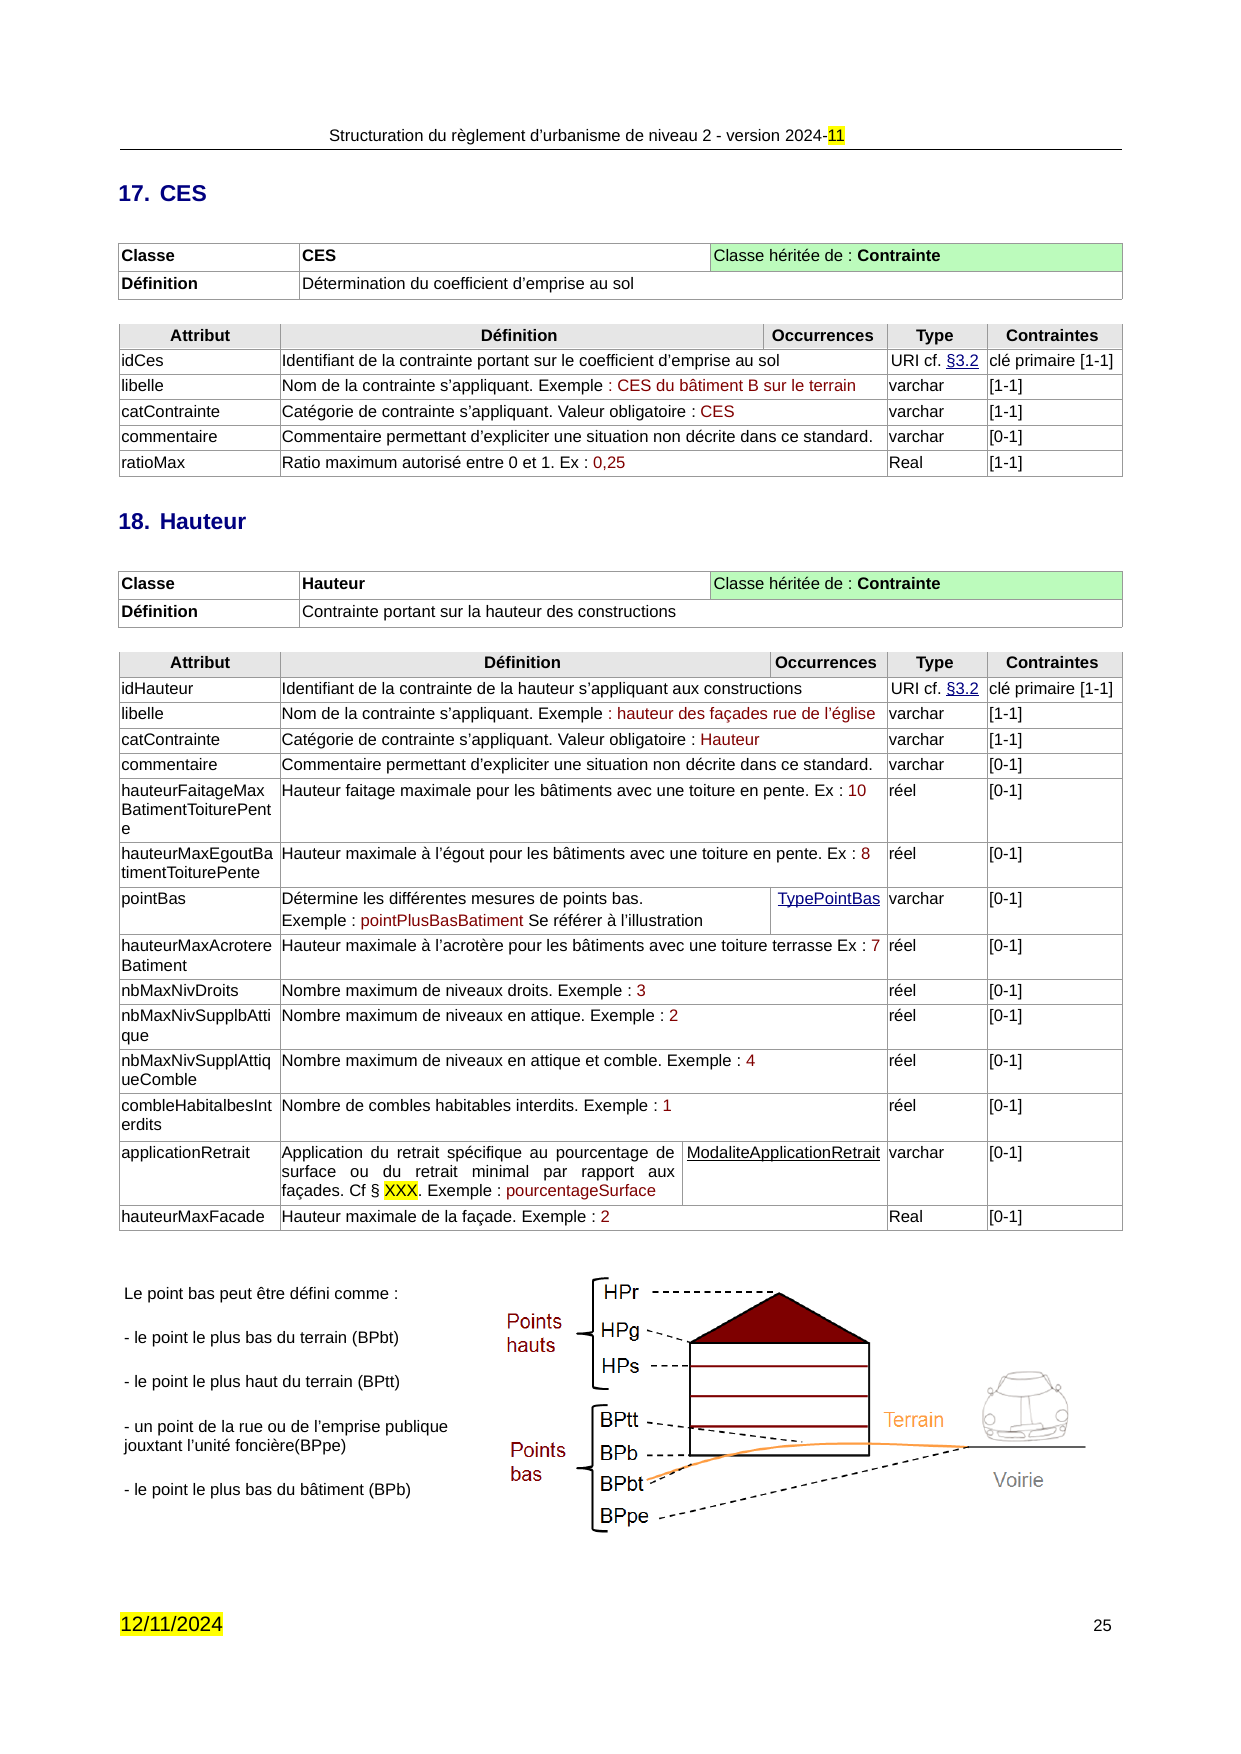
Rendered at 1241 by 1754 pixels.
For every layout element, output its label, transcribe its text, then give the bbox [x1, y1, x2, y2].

table_header Attribut [120, 652, 280, 677]
table_cell Real [888, 451, 987, 476]
table_cell varchar [888, 1142, 987, 1204]
table_cell Nombre maximum de niveaux en attique. Exemple : 2 [281, 1005, 887, 1049]
table_cell ratioMax [120, 451, 280, 476]
table_header Attribut [120, 324, 280, 348]
table_cell varchar [888, 888, 987, 934]
table_cell [0-1] [988, 1050, 1122, 1093]
table_cell nbMaxNivSupplAttiqueComble [120, 1050, 280, 1093]
table_cell catContrainte [120, 729, 280, 753]
table_cell [0-1] [988, 1094, 1122, 1141]
table_cell Définition [119, 272, 299, 299]
table_cell [0-1] [988, 1142, 1122, 1204]
table_cell réel [888, 980, 987, 1004]
table_cell [1-1] [988, 703, 1122, 727]
table_cell Contrainte portant sur la hauteur des constructions [300, 600, 1122, 627]
table_cell ‍commentaire [120, 426, 280, 450]
table_cell ModaliteApplicationRetrait [683, 1142, 887, 1204]
table_cell idCes [120, 350, 280, 374]
table_cell [1-1] [988, 729, 1122, 753]
table_cell [0-1] [988, 754, 1122, 778]
table_cell URI cf. §3.2 [888, 350, 987, 374]
table_cell [0-1] [988, 935, 1122, 979]
table_cell idHauteur [120, 678, 280, 702]
table_cell varchar [888, 703, 987, 727]
table_cell URI cf. §3.2 [888, 678, 987, 702]
table_header Classe héritée de : Contrainte [711, 572, 1122, 599]
table_cell réel [888, 843, 987, 887]
subtitle CES [118, 180, 1122, 206]
table_cell hauteurMaxAcrotereBatiment [120, 935, 280, 979]
subtitle Hauteur [118, 508, 1122, 534]
table_cell varchar [888, 729, 987, 753]
table_header Occurrences [771, 652, 887, 677]
table_cell Catégorie de contrainte s’appliquant. Valeur obligatoire : Hauteur [281, 729, 887, 753]
table_cell [0-1] [988, 888, 1122, 934]
table_cell Hauteur maximale à l’égout pour les bâtiments avec une toiture en pente. Ex : 8 [281, 843, 887, 887]
table_cell Identifiant de la contrainte portant sur le coefficient d’emprise au sol [281, 350, 887, 374]
table_header Type [888, 324, 987, 348]
table_cell libelle [120, 703, 280, 727]
table_cell pointBas [120, 888, 280, 934]
table_cell Identifiant de la contrainte de la hauteur s’appliquant aux constructions [281, 678, 887, 702]
table_header Type [888, 652, 987, 677]
table_cell réel [888, 1094, 987, 1141]
table_cell hauteurFaitageMaxBatimentToiturePente [120, 779, 280, 842]
table_cell hauteurMaxFacade [120, 1206, 280, 1230]
table_cell Hauteur maximale à l’acrotère pour les bâtiments avec une toiture terrasse Ex : 7 [281, 935, 887, 979]
table_cell nbMaxNivDroits [120, 980, 280, 1004]
table_cell Nombre maximum de niveaux droits. Exemple : 3 [281, 980, 887, 1004]
table_header Classe [119, 244, 299, 271]
table_cell [0-1] [988, 779, 1122, 842]
table_header CES [300, 244, 710, 271]
table_cell hauteurMaxEgoutBatimentToiturePente [120, 843, 280, 887]
table_header Contraintes [988, 324, 1122, 348]
table_cell ‍commentaire [120, 754, 280, 778]
table_header [495, 1256, 1122, 1574]
table_cell réel [888, 935, 987, 979]
table_cell Hauteur maximale de la façade. Exemple : 2 [281, 1206, 887, 1230]
table_cell Catégorie de contrainte s’appliquant. Valeur obligatoire : CES [281, 400, 887, 425]
table_cell Nombre de combles habitables interdits. Exemple : 1 [281, 1094, 887, 1141]
table_cell Real [888, 1206, 987, 1230]
table_header Occurrences [764, 324, 887, 348]
table_cell réel [888, 779, 987, 842]
table_cell Définition [119, 600, 299, 627]
table_cell [1-1] [988, 375, 1122, 399]
table_cell Commentaire permettant d’expliciter une situation non décrite dans ce standard. [281, 754, 887, 778]
table_cell Nombre maximum de niveaux en attique et comble. Exemple : 4 [281, 1050, 887, 1093]
table_cell libelle [120, 375, 280, 399]
table_cell Nom de la contrainte s’appliquant. Exemple : hauteur des façades rue de l’église [281, 703, 887, 727]
table_header Définition [281, 652, 770, 677]
table_cell Commentaire permettant d’expliciter une situation non décrite dans ce standard. [281, 426, 887, 450]
table_cell catContrainte [120, 400, 280, 425]
table_cell [0-1] [988, 1206, 1122, 1230]
table_cell [1-1] [988, 451, 1122, 476]
table_cell varchar [888, 400, 987, 425]
table_cell Détermine les différentes mesures de points bas. Exemple : pointPlusBasBatiment Se référer à l’illustration [281, 888, 770, 934]
table_cell [0-1] [988, 843, 1122, 887]
table_cell clé primaire [1-1] [988, 678, 1122, 702]
table_cell varchar [888, 754, 987, 778]
table_header Classe [119, 572, 299, 599]
table_cell réel [888, 1005, 987, 1049]
table_header Contraintes [988, 652, 1122, 677]
table_cell applicationRetrait [120, 1142, 280, 1204]
table_cell varchar [888, 375, 987, 399]
table_header Définition [281, 324, 763, 348]
table_cell Application du retrait spécifique au pourcentage de surface ou du retrait minimal par rapport aux façades. Cf § XXX. Exemple : pourcentageSurface [281, 1142, 682, 1204]
table_cell Détermination du coefficient d’emprise au sol [300, 272, 1122, 299]
table_cell Nom de la contrainte s’appliquant. Exemple : CES du bâtiment B sur le terrain [281, 375, 887, 399]
table_cell nbMaxNivSupplbAttique [120, 1005, 280, 1049]
table_cell clé primaire [1-1] [988, 350, 1122, 374]
table_cell [0-1] [988, 980, 1122, 1004]
table_cell TypePointBas [771, 888, 887, 934]
table_cell [1-1] [988, 400, 1122, 425]
table_cell Ratio maximum autorisé entre 0 et 1. Ex : 0,25 [281, 451, 887, 476]
table_cell Hauteur faitage maximale pour les bâtiments avec une toiture en pente. Ex : 10 [281, 779, 887, 842]
table_cell varchar [888, 426, 987, 450]
table_cell [0-1] [988, 426, 1122, 450]
table_header Le point bas peut être défini comme : - le point le plus bas du terrain (BPbt) - le point le plus haut du terrain (BPtt) - un point de la rue ou de l’emprise publique jouxtant l’unité foncière(BPpe) - le point le plus bas du bâtiment (BPb) [118, 1256, 495, 1574]
table_cell combleHabitalbesInterdits [120, 1094, 280, 1141]
table_header Hauteur [300, 572, 710, 599]
table_header Classe héritée de : Contrainte [711, 244, 1122, 271]
table_cell réel [888, 1050, 987, 1093]
table_cell [0-1] [988, 1005, 1122, 1049]
